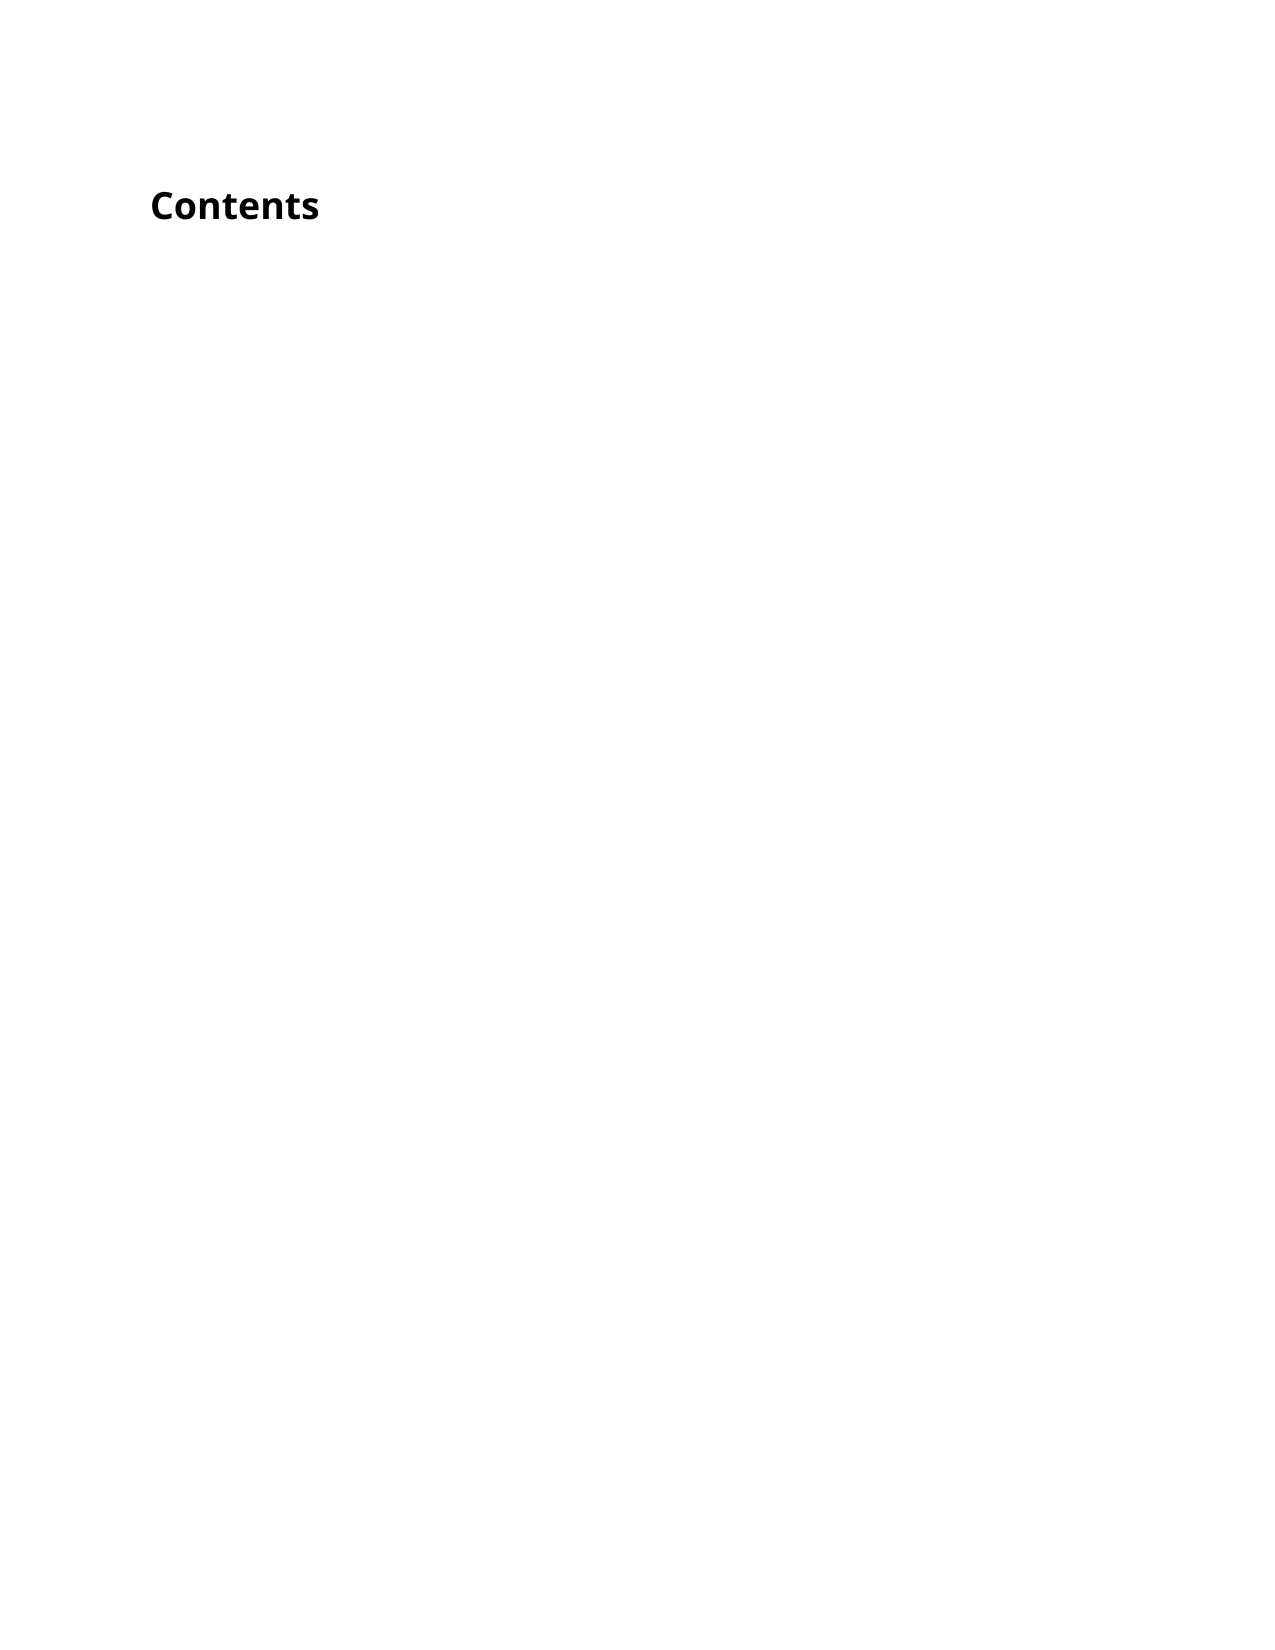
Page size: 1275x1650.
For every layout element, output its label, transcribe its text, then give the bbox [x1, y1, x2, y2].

subtitle Contents [150, 179, 1125, 230]
